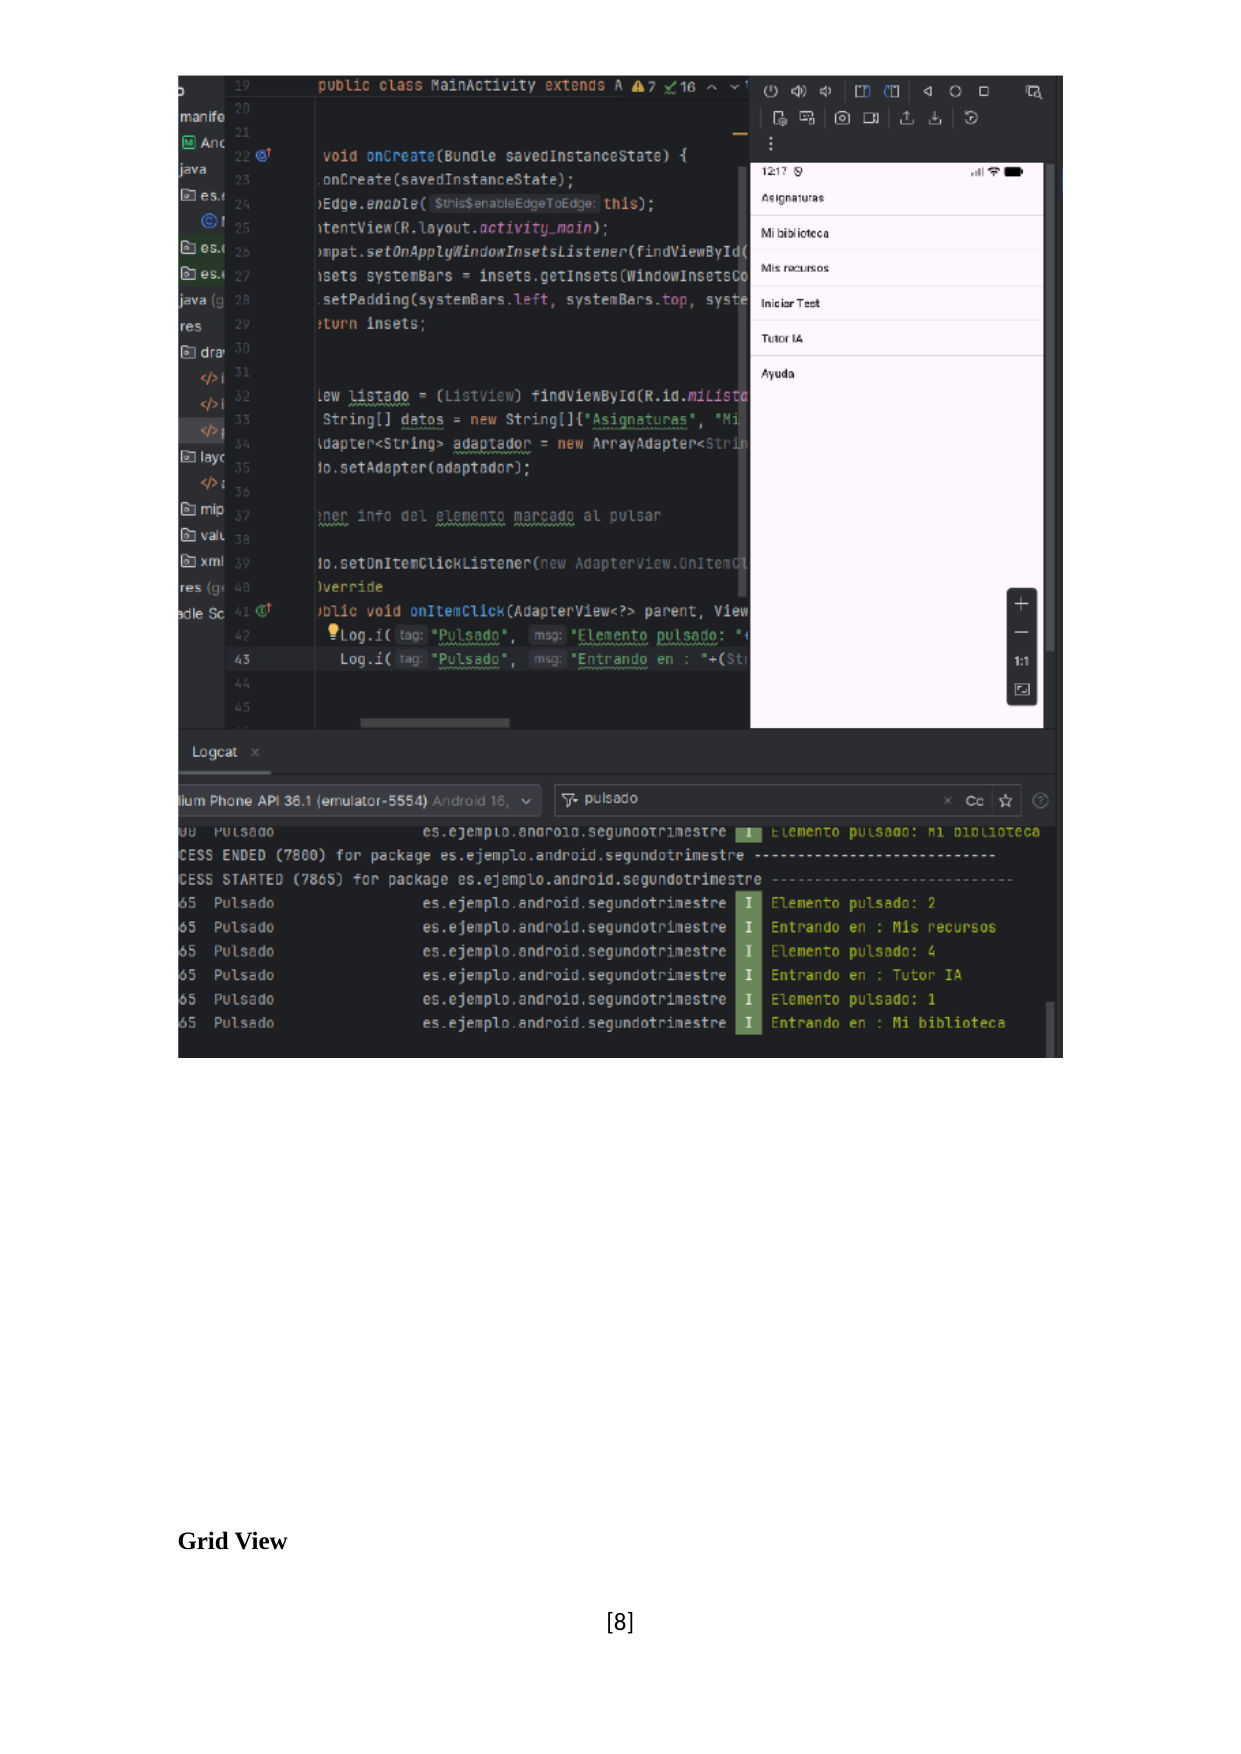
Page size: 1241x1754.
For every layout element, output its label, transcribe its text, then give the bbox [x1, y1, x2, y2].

text Grid View [177, 1526, 1063, 1554]
